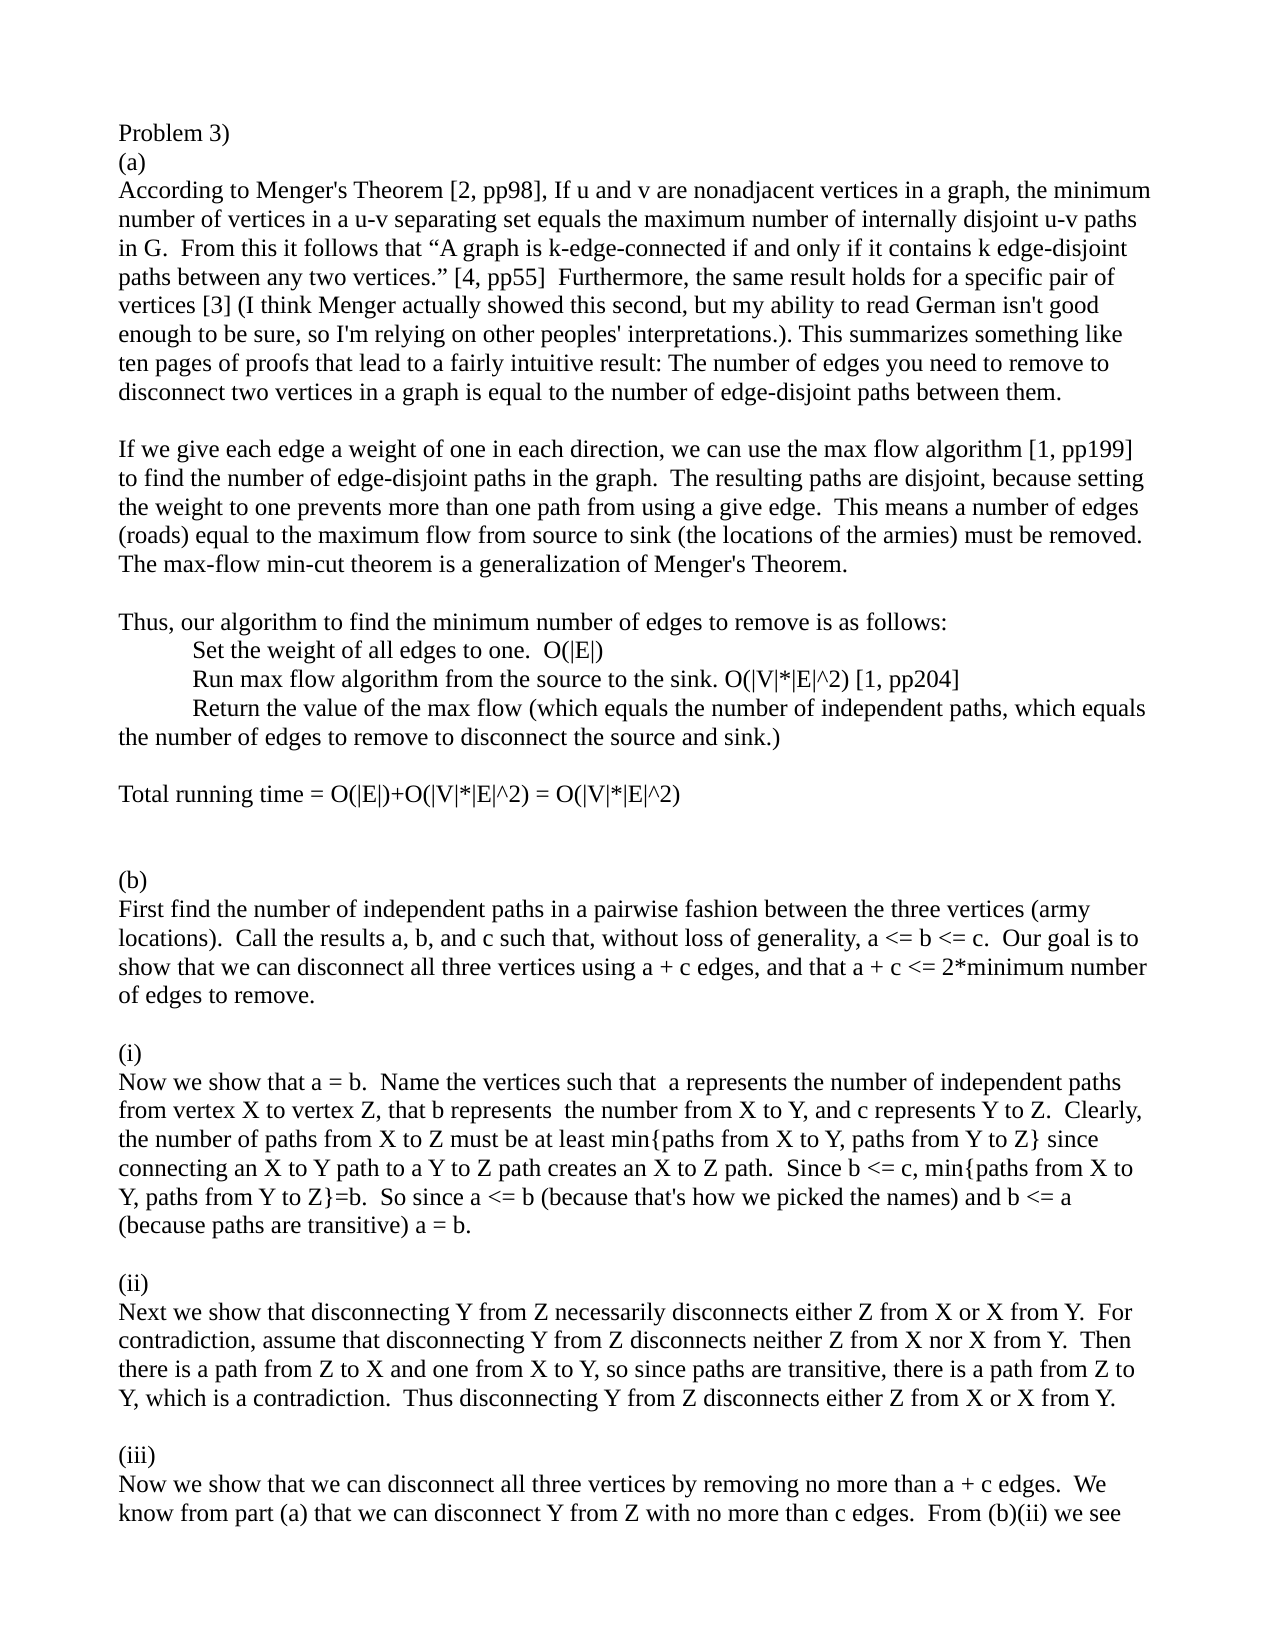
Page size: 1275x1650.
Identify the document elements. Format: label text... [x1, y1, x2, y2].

text Set the weight of all edges to one. O(|E|) [118, 636, 1157, 664]
text Run max flow algorithm from the source to the sink. O(|V|*|E|^2) [1, pp204] [118, 664, 1157, 693]
text Thus, our algorithm to find the minimum number of edges to remove is as follows: [118, 607, 1157, 636]
text Problem 3) [118, 118, 1157, 147]
text According to Menger's Theorem [2, pp98], If u and v are nonadjacent vertices in a graph, the minimum number of vertices in a u-v separating set equals the maximum number of internally disjoint u-v paths in G. From this it follows that “A graph is k-edge-connected if and only if it contains k edge-disjoint paths between any two vertices.” [4, pp55] Furthermore, the same result holds for a specific pair of vertices [3] (I think Menger actually showed this second, but my ability to read German isn't good enough to be sure, so I'm relying on other peoples' interpretations.). This summarizes something like ten pages of proofs that lead to a fairly intuitive result: The number of edges you need to remove to disconnect two vertices in a graph is equal to the number of edge-disjoint paths between them. [118, 176, 1157, 406]
text If we give each edge a weight of one in each direction, we can use the max flow algorithm [1, pp199] to find the number of edge-disjoint paths in the graph. The resulting paths are disjoint, because setting the weight to one prevents more than one path from using a give edge. This means a number of edges (roads) equal to the maximum flow from source to sink (the locations of the armies) must be removed. The max-flow min-cut theorem is a generalization of Menger's Theorem. [118, 434, 1157, 578]
text (a) [118, 147, 1157, 176]
text Now we show that a = b. Name the vertices such that a represents the number of independent paths from vertex X to vertex Z, that b represents the number from X to Y, and c represents Y to Z. Clearly, the number of paths from X to Z must be at least min{paths from X to Y, paths from Y to Z} since connecting an X to Y path to a Y to Z path creates an X to Z path. Since b <= c, min{paths from X to Y, paths from Y to Z}=b. So since a <= b (because that's how we picked the names) and b <= a (because paths are transitive) a = b. [118, 1067, 1157, 1239]
text Now we show that we can disconnect all three vertices by removing no more than a + c edges. We know from part (a) that we can disconnect Y from Z with no more than c edges. From (b)(ii) we see [118, 1469, 1157, 1527]
text Next we show that disconnecting Y from Z necessarily disconnects either Z from X or X from Y. For contradiction, assume that disconnecting Y from Z disconnects neither Z from X nor X from Y. Then there is a path from Z to X and one from X to Y, so since paths are transitive, there is a path from Z to Y, which is a contradiction. Thus disconnecting Y from Z disconnects either Z from X or X from Y. [118, 1297, 1157, 1412]
text (ii) [118, 1268, 1157, 1297]
text Total running time = O(|E|)+O(|V|*|E|^2) = O(|V|*|E|^2) [118, 779, 1157, 808]
text First find the number of independent paths in a pairwise fashion between the three vertices (army locations). Call the results a, b, and c such that, without loss of generality, a <= b <= c. Our goal is to show that we can disconnect all three vertices using a + c edges, and that a + c <= 2*minimum number of edges to remove. [118, 894, 1157, 1009]
text (i) [118, 1038, 1157, 1067]
text Return the value of the max flow (which equals the number of independent paths, which equals the number of edges to remove to disconnect the source and sink.) [118, 693, 1157, 751]
text (b) [118, 866, 1157, 894]
text (iii) [118, 1441, 1157, 1469]
